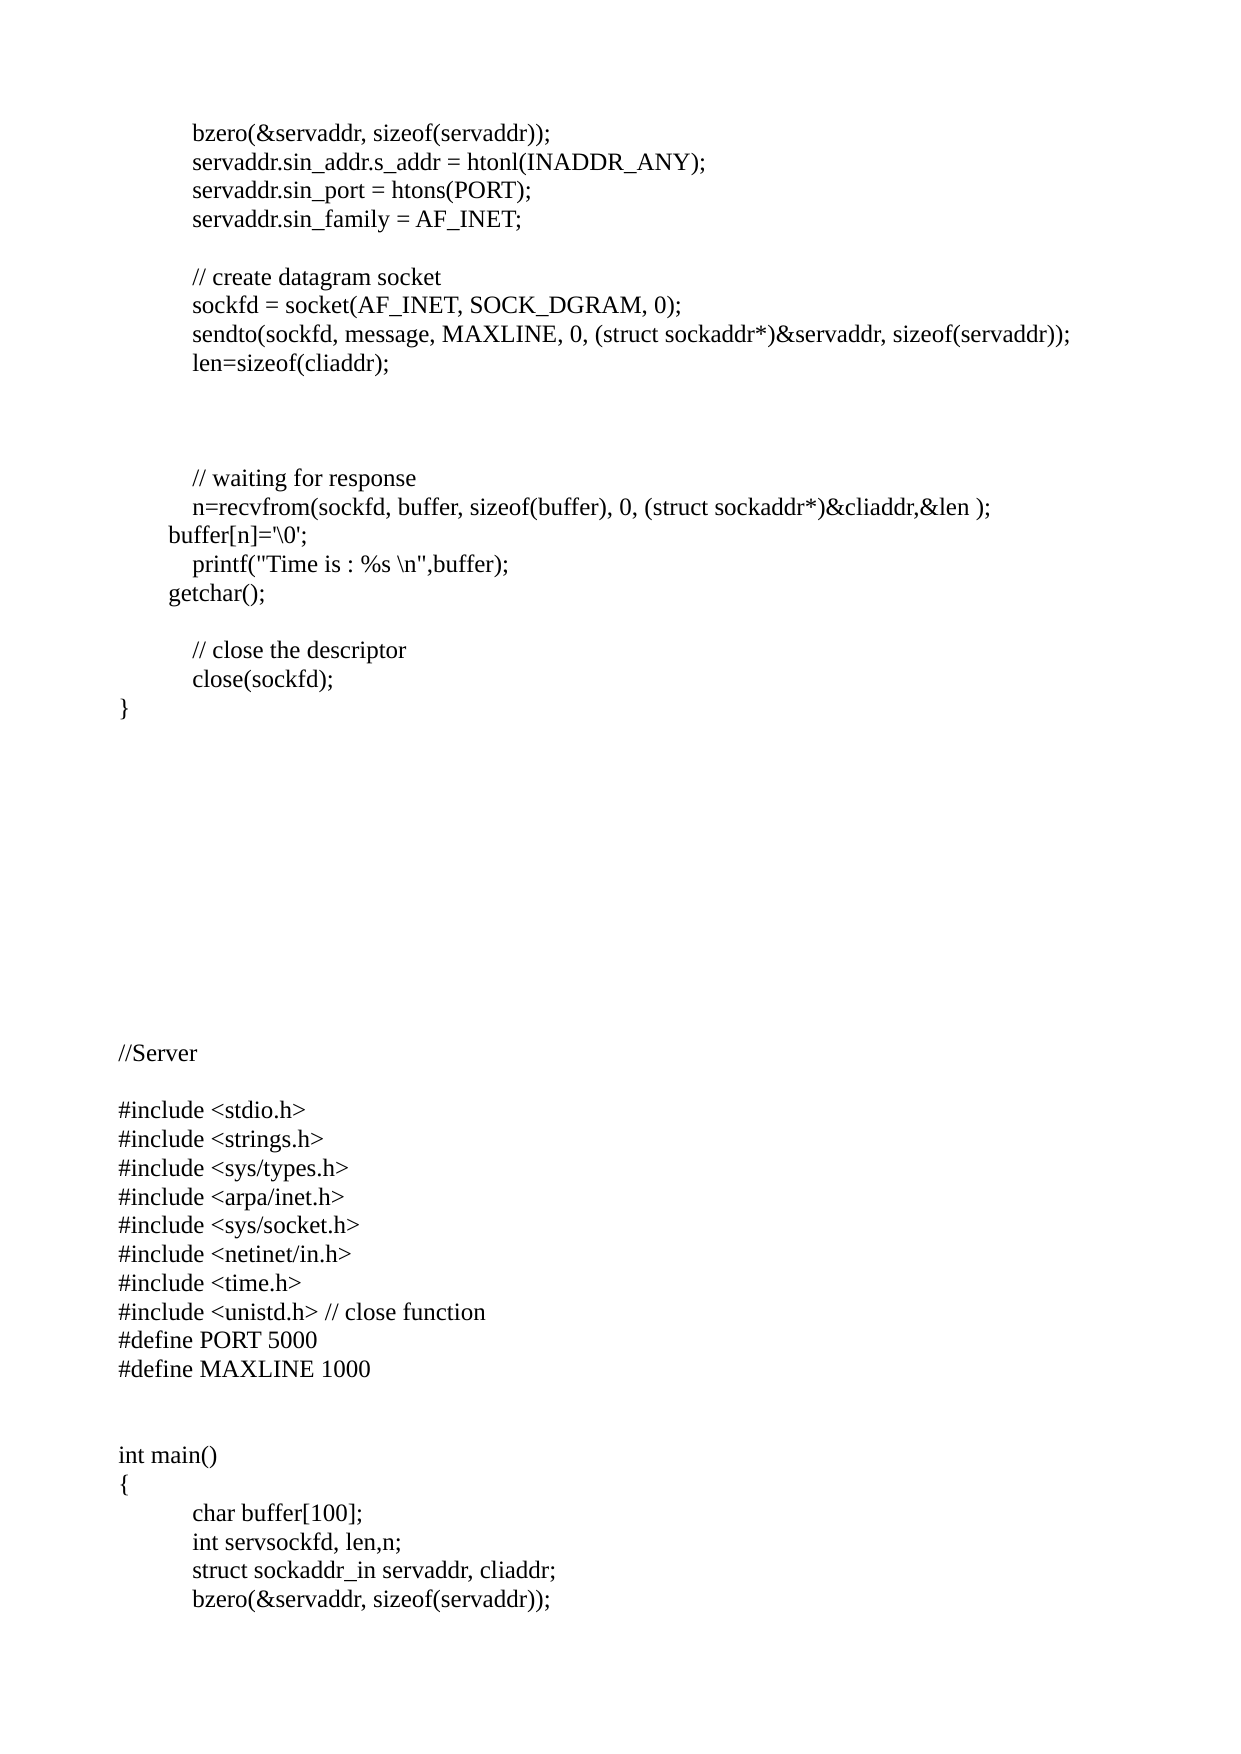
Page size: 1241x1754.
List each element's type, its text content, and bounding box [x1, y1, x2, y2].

text #include <arpa/inet.h> [118, 1182, 1122, 1211]
text #include <unistd.h> // close function [118, 1297, 1122, 1326]
text #define PORT 5000 [118, 1326, 1122, 1354]
text len=sizeof(cliaddr); [118, 348, 1122, 377]
text servaddr.sin_addr.s_addr = htonl(INADDR_ANY); [118, 147, 1122, 176]
text getchar(); [118, 578, 1122, 607]
text #include <strings.h> [118, 1124, 1122, 1153]
text bzero(&servaddr, sizeof(servaddr)); [118, 118, 1122, 147]
text char buffer[100]; [118, 1498, 1122, 1527]
text } [118, 693, 1122, 722]
text struct sockaddr_in servaddr, cliaddr; [118, 1556, 1122, 1584]
text // close the descriptor [118, 636, 1122, 664]
text close(sockfd); [118, 664, 1122, 693]
text buffer[n]='\0'; [118, 521, 1122, 549]
text // create datagram socket [118, 262, 1122, 291]
text #include <netinet/in.h> [118, 1239, 1122, 1268]
text sockfd = socket(AF_INET, SOCK_DGRAM, 0); [118, 291, 1122, 319]
text sendto(sockfd, message, MAXLINE, 0, (struct sockaddr*)&servaddr, sizeof(servaddr)); [118, 319, 1122, 348]
text #include <time.h> [118, 1268, 1122, 1297]
text #include <stdio.h> [118, 1096, 1122, 1124]
text servaddr.sin_port = htons(PORT); [118, 176, 1122, 204]
text { [118, 1469, 1122, 1498]
text #include <sys/socket.h> [118, 1211, 1122, 1239]
text // waiting for response [118, 463, 1122, 492]
text int servsockfd, len,n; [118, 1527, 1122, 1556]
text printf("Time is : %s \n",buffer); [118, 549, 1122, 578]
text bzero(&servaddr, sizeof(servaddr)); [118, 1584, 1122, 1613]
text #define MAXLINE 1000 [118, 1354, 1122, 1383]
text n=recvfrom(sockfd, buffer, sizeof(buffer), 0, (struct sockaddr*)&cliaddr,&len ); [118, 492, 1122, 521]
text servaddr.sin_family = AF_INET; [118, 204, 1122, 233]
text #include <sys/types.h> [118, 1153, 1122, 1182]
text int main() [118, 1441, 1122, 1469]
text //Server [118, 1038, 1122, 1067]
